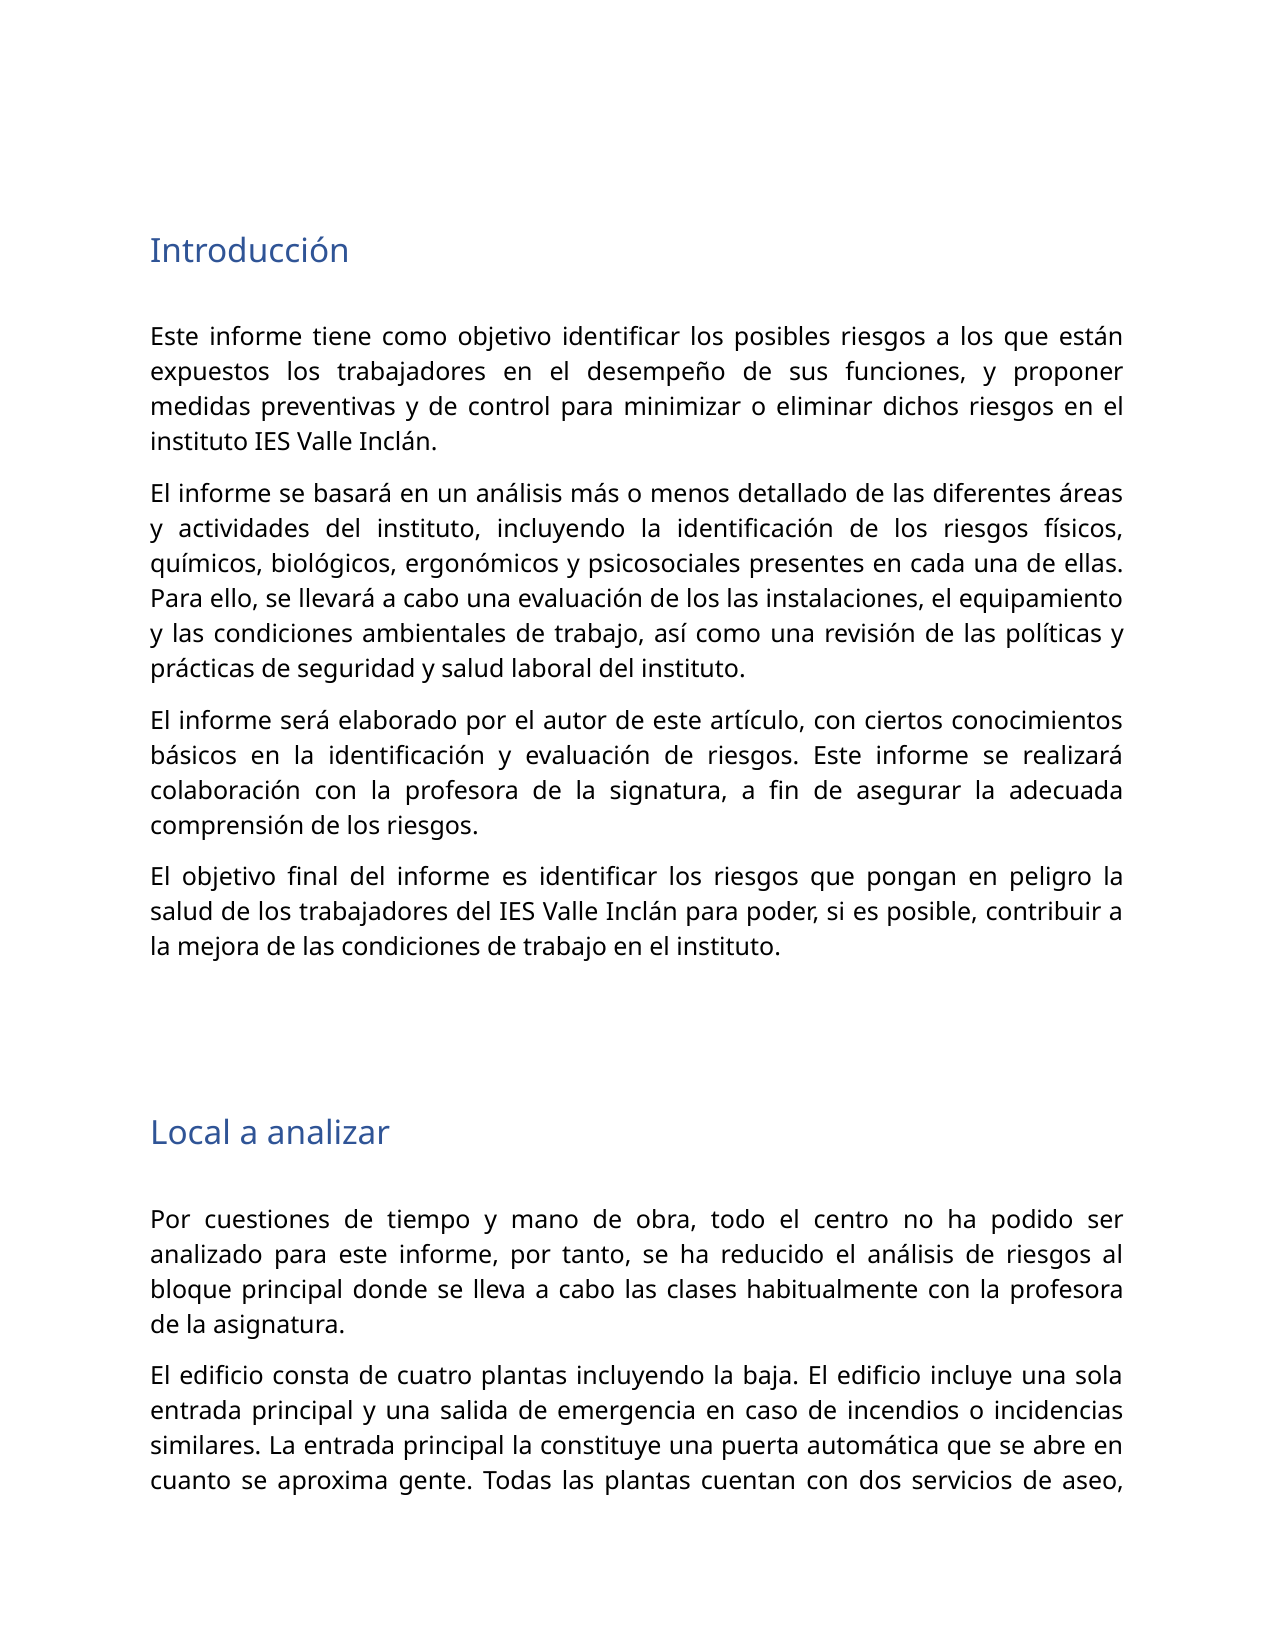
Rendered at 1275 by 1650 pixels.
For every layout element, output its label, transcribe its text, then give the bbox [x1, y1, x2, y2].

subtitle Local a analizar [150, 1109, 1125, 1154]
text El informe se basará en un análisis más o menos detallado de las diferentes áreas y actividades del instituto, incluyendo la identificación de los riesgos físicos, químicos, biológicos, ergonómicos y psicosociales presentes en cada una de ellas. Para ello, se llevará a cabo una evaluación de los las instalaciones, el equipamiento y las condiciones ambientales de trabajo, así como una revisión de las políticas y prácticas de seguridad y salud laboral del instituto. [150, 476, 1125, 685]
text El edificio consta de cuatro plantas incluyendo la baja. El edificio incluye una sola entrada principal y una salida de emergencia en caso de incendios o incidencias similares. La entrada principal la constituye una puerta automática que se abre en cuanto se aproxima gente. Todas las plantas cuentan con dos servicios de aseo, [150, 1358, 1125, 1497]
text El objetivo final del informe es identificar los riesgos que pongan en peligro la salud de los trabajadores del IES Valle Inclán para poder, si es posible, contribuir a la mejora de las condiciones de trabajo en el instituto. [150, 859, 1125, 963]
subtitle Introducción [150, 227, 1125, 272]
text Por cuestiones de tiempo y mano de obra, todo el centro no ha podido ser analizado para este informe, por tanto, se ha reducido el análisis de riesgos al bloque principal donde se lleva a cabo las clases habitualmente con la profesora de la asignatura. [150, 1201, 1125, 1340]
text El informe será elaborado por el autor de este artículo, con ciertos conocimientos básicos en la identificación y evaluación de riesgos. Este informe se realizará colaboración con la profesora de la signatura, a fin de asegurar la adecuada comprensión de los riesgos. [150, 702, 1125, 841]
text Este informe tiene como objetivo identificar los posibles riesgos a los que están expuestos los trabajadores en el desempeño de sus funciones, y proponer medidas preventivas y de control para minimizar o eliminar dichos riesgos en el instituto IES Valle Inclán. [150, 319, 1125, 458]
